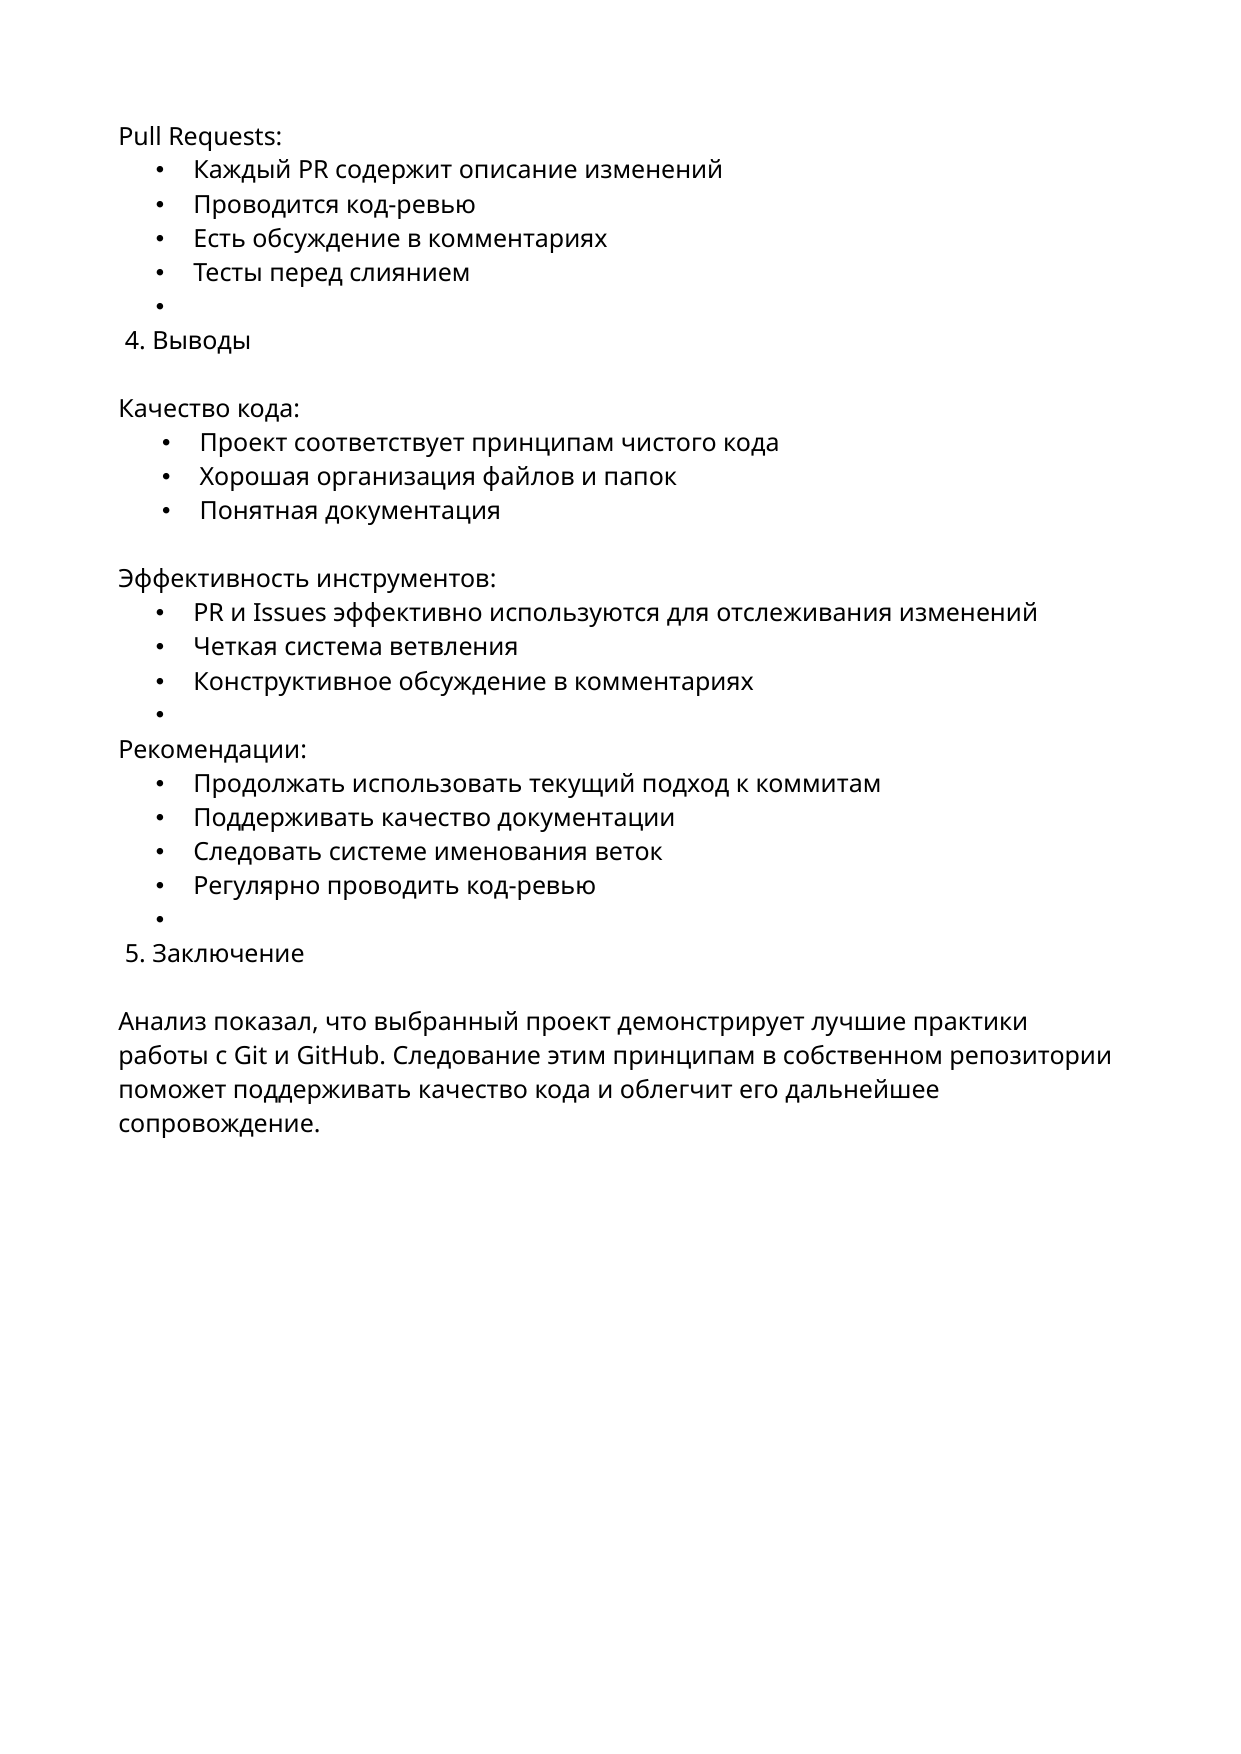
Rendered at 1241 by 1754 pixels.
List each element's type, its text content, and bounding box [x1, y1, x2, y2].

list PR и Issues эффективно используются для отслеживания изменений [156, 595, 1122, 629]
list Конструктивное обсуждение в комментариях [156, 663, 1122, 697]
text Эффективность инструментов: [118, 561, 1122, 595]
text Рекомендации: [118, 731, 1122, 765]
list Регулярно проводить код-ревью [156, 867, 1122, 902]
list Поддерживать качество документации [156, 799, 1122, 833]
text Качество кода: [118, 391, 1122, 425]
list Проект соответствует принципам чистого кода [162, 425, 1122, 459]
text Pull Requests: [118, 118, 1122, 152]
list Следовать системе именования веток [156, 833, 1122, 867]
text 5. Заключение [118, 936, 1122, 970]
list Четкая система ветвления [156, 629, 1122, 663]
text Анализ показал, что выбранный проект демонстрирует лучшие практики работы с Git и GitHub. Следование этим принципам в собственном репозитории поможет поддерживать качество кода и облегчит его дальнейшее сопровождение. [118, 1004, 1122, 1140]
list Есть обсуждение в комментариях [156, 220, 1122, 254]
list Тесты перед слиянием [156, 254, 1122, 288]
list Продолжать использовать текущий подход к коммитам [156, 765, 1122, 799]
list Проводится код-ревью [156, 186, 1122, 220]
list Понятная документация [162, 493, 1122, 527]
text 4. Выводы [118, 322, 1122, 357]
list Каждый PR содержит описание изменений [156, 152, 1122, 186]
list Хорошая организация файлов и папок [162, 459, 1122, 493]
